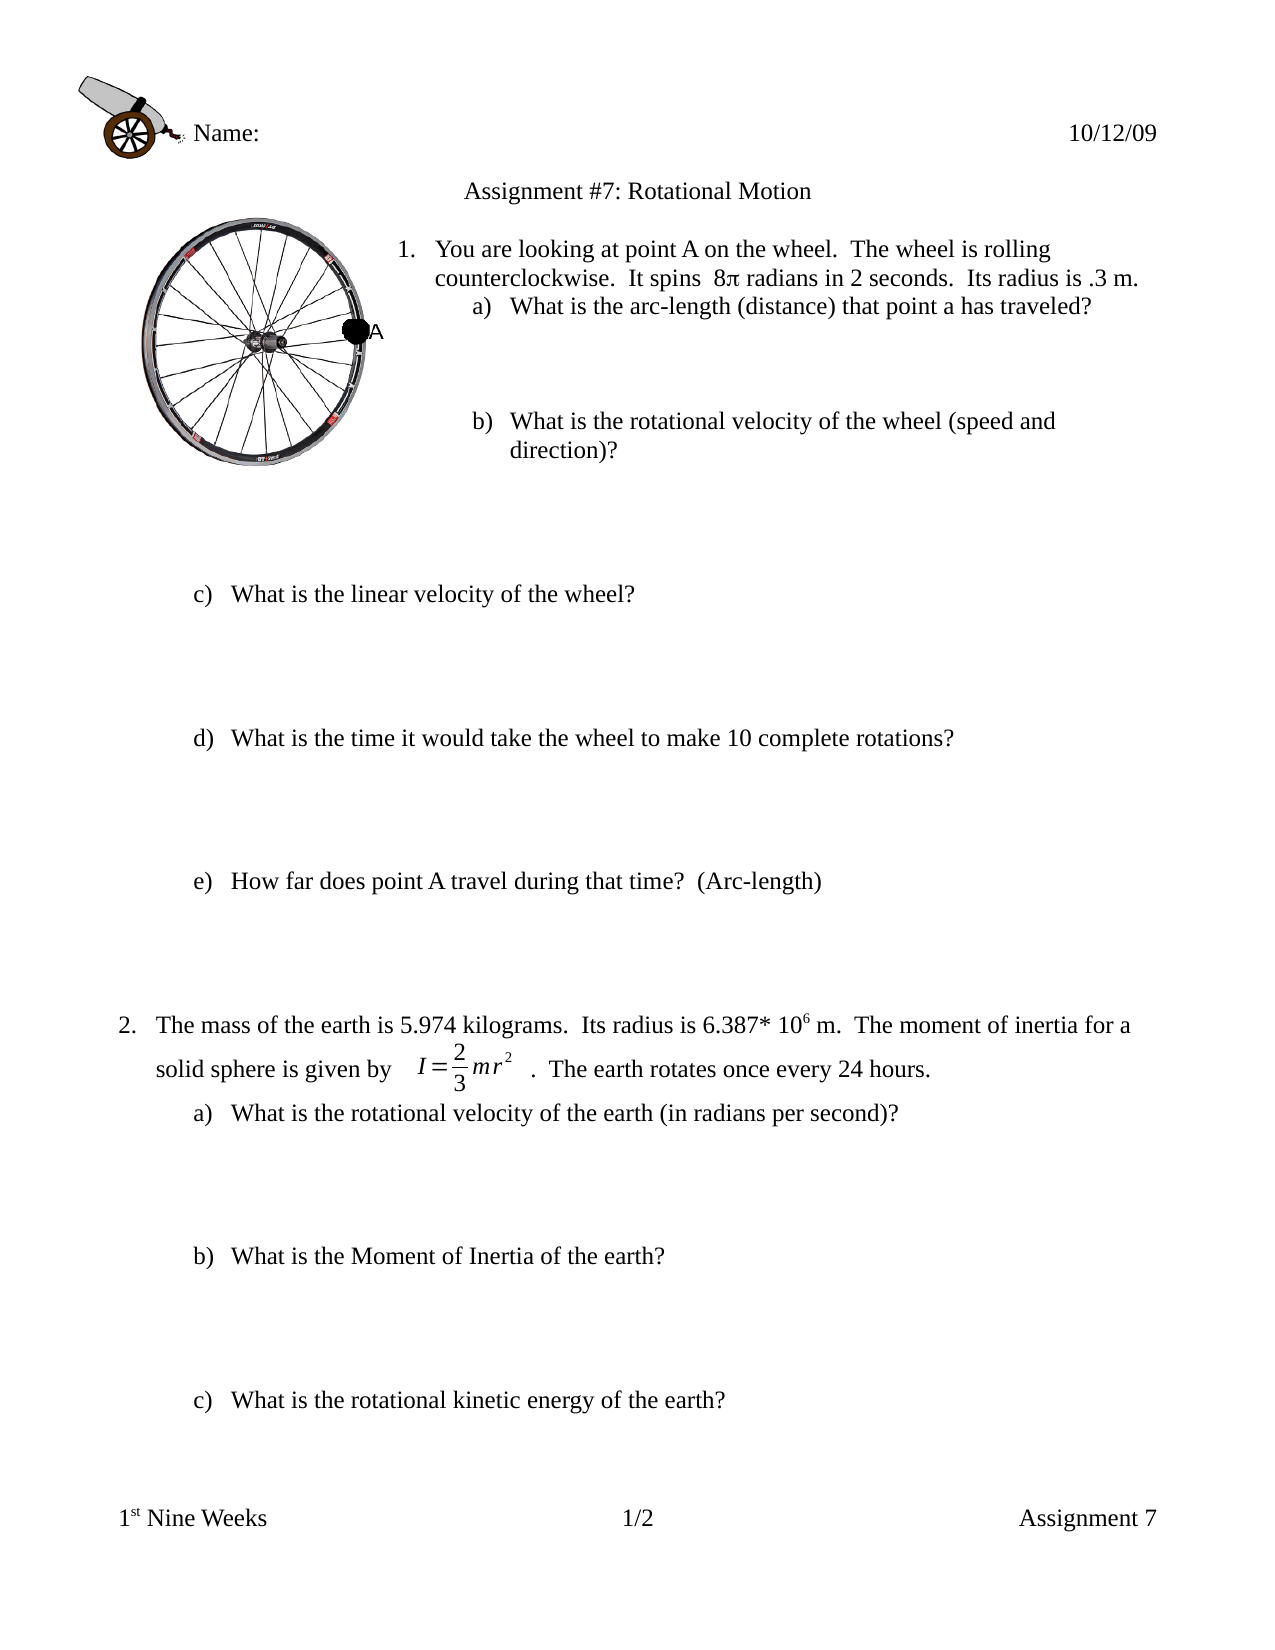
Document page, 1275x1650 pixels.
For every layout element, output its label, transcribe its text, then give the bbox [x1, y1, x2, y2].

list What is the arc-length (distance) that point a has traveled? [397, 291, 1157, 320]
picture [109, 217, 397, 466]
text Assignment #7: Rotational Motion [118, 176, 1157, 205]
list What is the linear velocity of the wheel? [193, 579, 1157, 608]
list What is the rotational velocity of the wheel (speed and direction)? [397, 406, 1157, 464]
list How far does point A travel during that time? (Arc-length) [193, 866, 1157, 895]
list What is the rotational velocity of the earth (in radians per second)? [193, 1098, 1157, 1126]
list The mass of the earth is 5.974 kilograms. Its radius is 6.387* 106 m. The moment of inertia for a solid sphere is given by . The earth rotates once every 24 hours. [118, 1010, 1157, 1098]
list What is the time it would take the wheel to make 10 complete rotations? [193, 723, 1157, 751]
list What is the Moment of Inertia of the earth? [193, 1241, 1157, 1270]
list What is the rotational kinetic energy of the earth? [193, 1385, 1157, 1414]
list You are looking at point A on the wheel. The wheel is rolling counterclockwise. It spins 8p radians in 2 seconds. Its radius is .3 m. [397, 234, 1157, 291]
